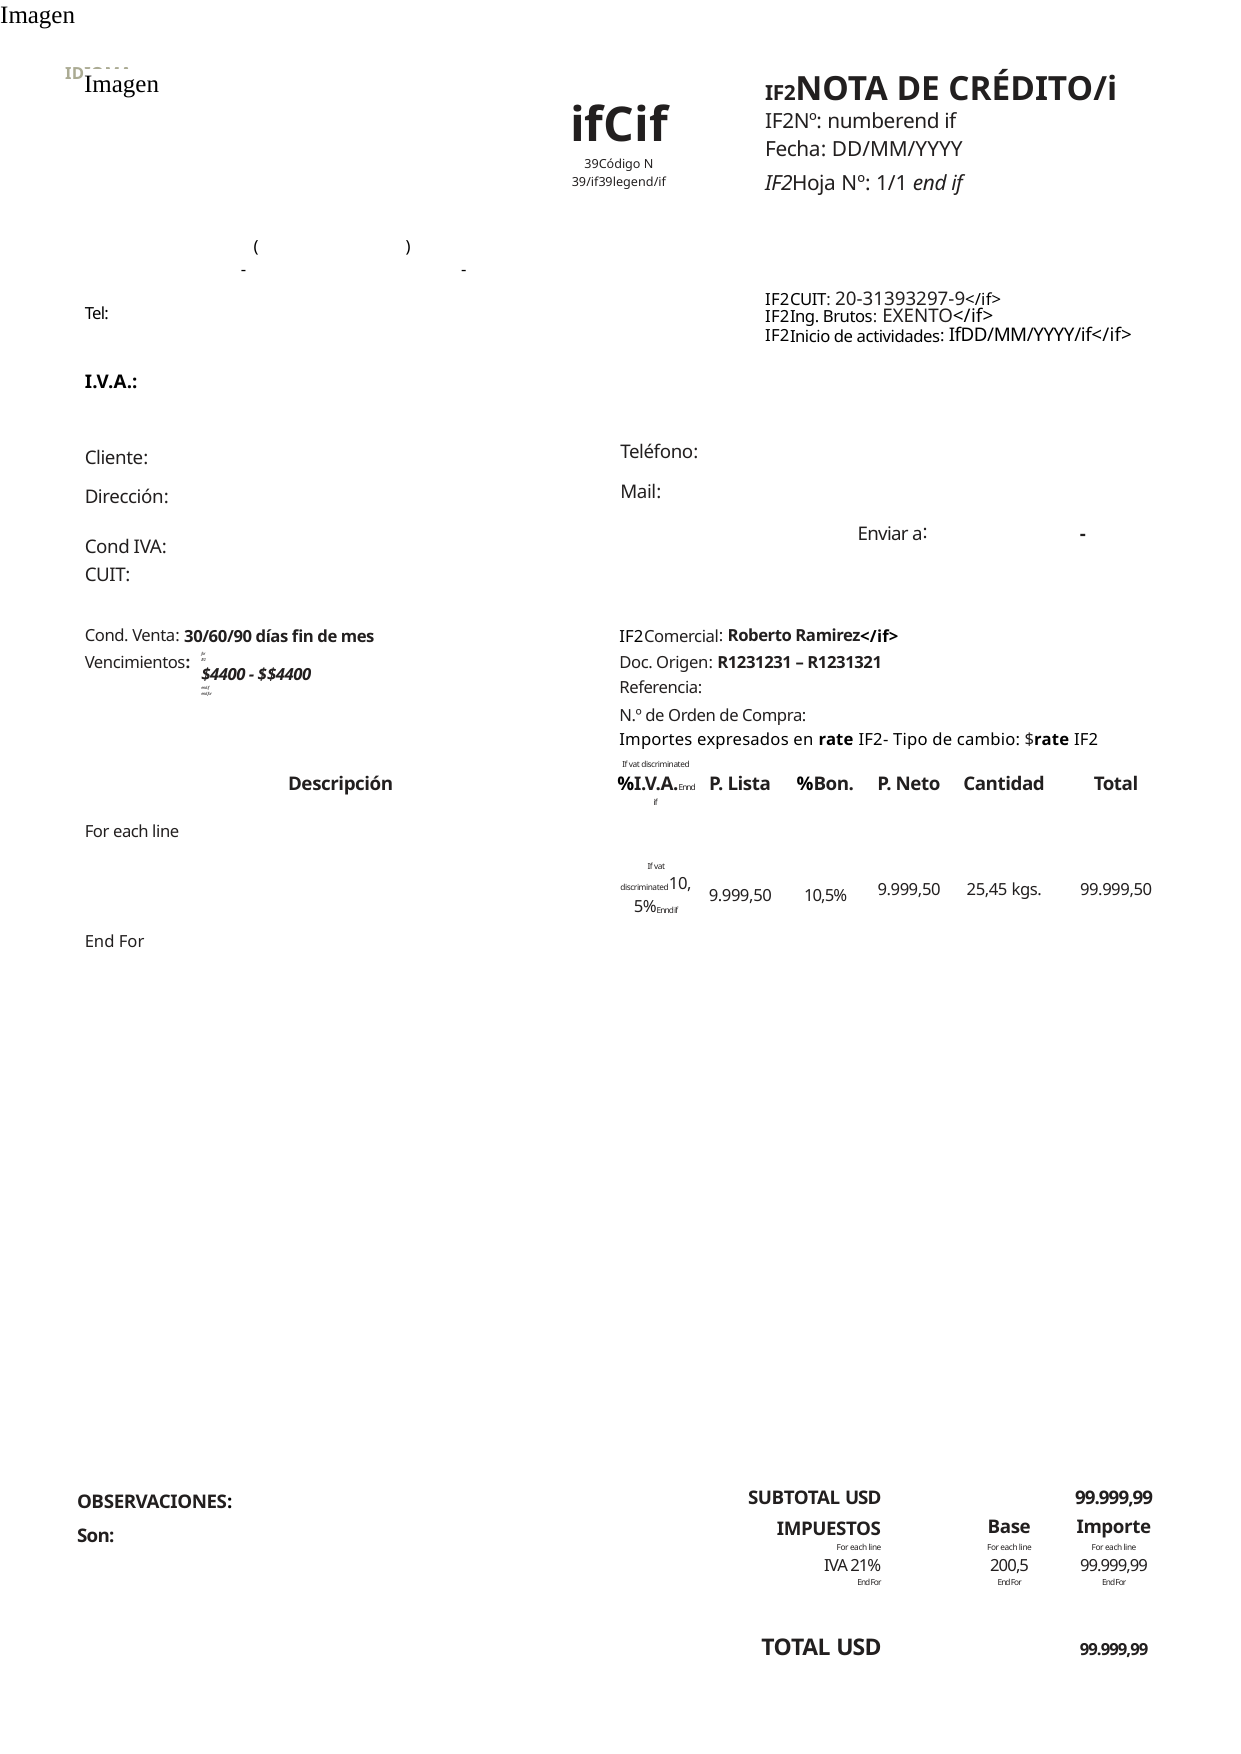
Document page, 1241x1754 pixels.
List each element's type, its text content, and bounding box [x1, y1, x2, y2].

table_header [1057, 814, 1175, 854]
table_cell [785, 923, 866, 964]
table_cell 9.999,50 [695, 854, 785, 923]
table_cell End For [65, 923, 616, 964]
table_header [695, 814, 785, 854]
table_cell [951, 923, 1057, 964]
table_cell 25,45 kgs. [951, 854, 1057, 923]
table_cell 10,5% [785, 854, 866, 923]
table_cell [616, 923, 695, 964]
table_cell 99.999,50 [1057, 854, 1175, 923]
table_header [785, 814, 866, 854]
table_cell If vat discriminated10,5%Ennd if [616, 854, 695, 923]
table_cell [695, 923, 785, 964]
table_header [616, 814, 695, 854]
table_header For each line [65, 814, 616, 854]
table_cell 9.999,50 [866, 854, 951, 923]
table_cell [866, 923, 951, 964]
table_cell [1057, 923, 1175, 964]
table_header [951, 814, 1057, 854]
table_cell <line.name[0:60]> [65, 854, 616, 923]
table_header [866, 814, 951, 854]
